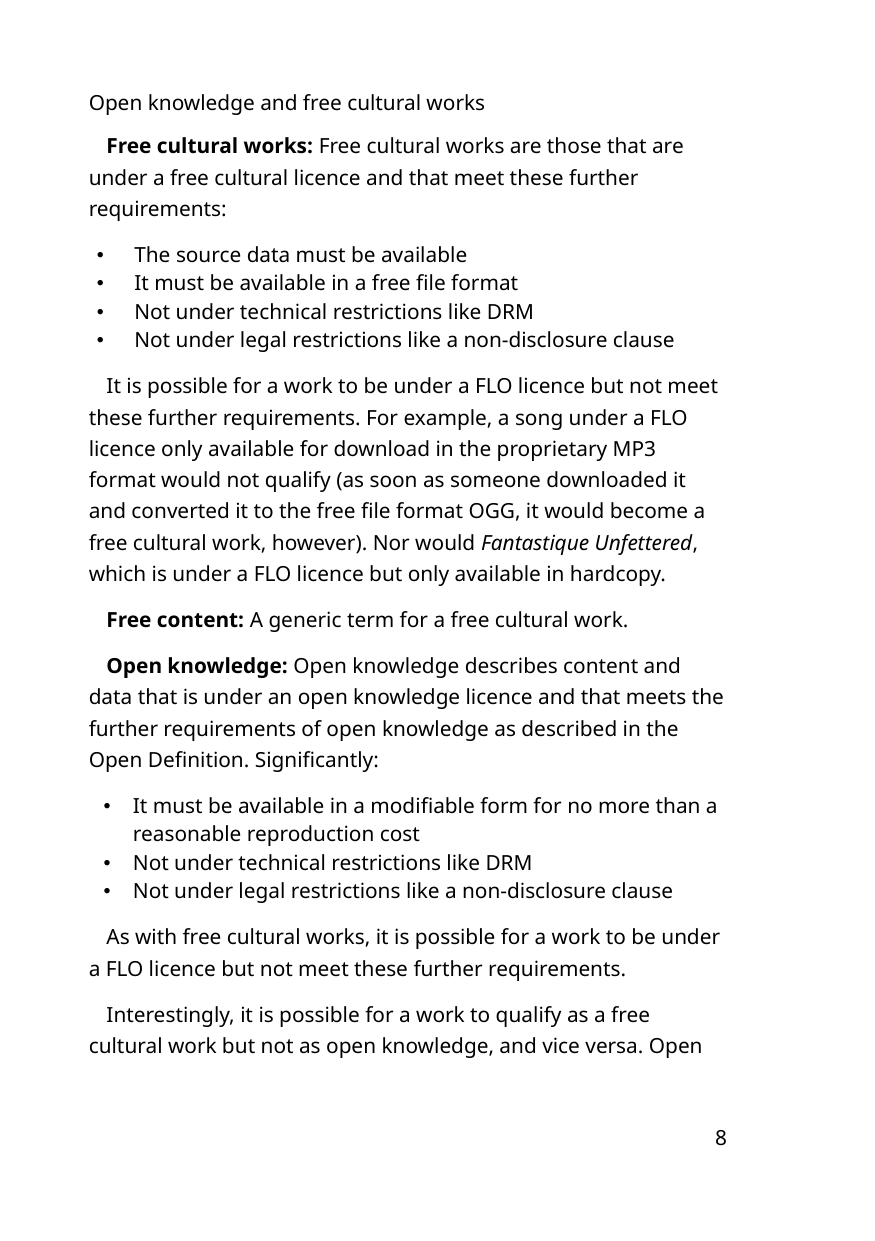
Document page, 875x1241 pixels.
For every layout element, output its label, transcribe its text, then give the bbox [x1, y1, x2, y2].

subtitle Open knowledge and free cultural works [88, 88, 726, 117]
list Not under technical restrictions like DRM [103, 848, 726, 876]
list Not under legal restrictions like a non-disclosure clause [103, 876, 726, 905]
list The source data must be available [97, 240, 726, 268]
text Interestingly, it is possible for a work to qualify as a free cultural work but not as open knowledge, and vice versa. Open [88, 1000, 726, 1059]
list It must be available in a modifiable form for no more than a reasonable reproduction cost [103, 791, 726, 848]
list Not under legal restrictions like a non-disclosure clause [97, 325, 726, 354]
text As with free cultural works, it is possible for a work to be under a FLO licence but not meet these further requirements. [88, 922, 726, 982]
list It must be available in a free file format [97, 268, 726, 297]
text It is possible for a work to be under a FLO licence but not meet these further requirements. For example, a song under a FLO licence only available for download in the proprietary MP3 format would not qualify (as soon as someone downloaded it and converted it to the free file format OGG, it would become a free cultural work, however). Nor would Fantastique Unfettered, which is under a FLO licence but only available in hardcopy. [88, 372, 726, 587]
text Free content: A generic term for a free cultural work. [88, 605, 726, 633]
list Not under technical restrictions like DRM [97, 297, 726, 325]
text Free cultural works: Free cultural works are those that are under a free cultural licence and that meet these further requirements: [88, 132, 726, 222]
text Open knowledge: Open knowledge describes content and data that is under an open knowledge licence and that meets the further requirements of open knowledge as described in the Open Definition. Significantly: [88, 651, 726, 773]
